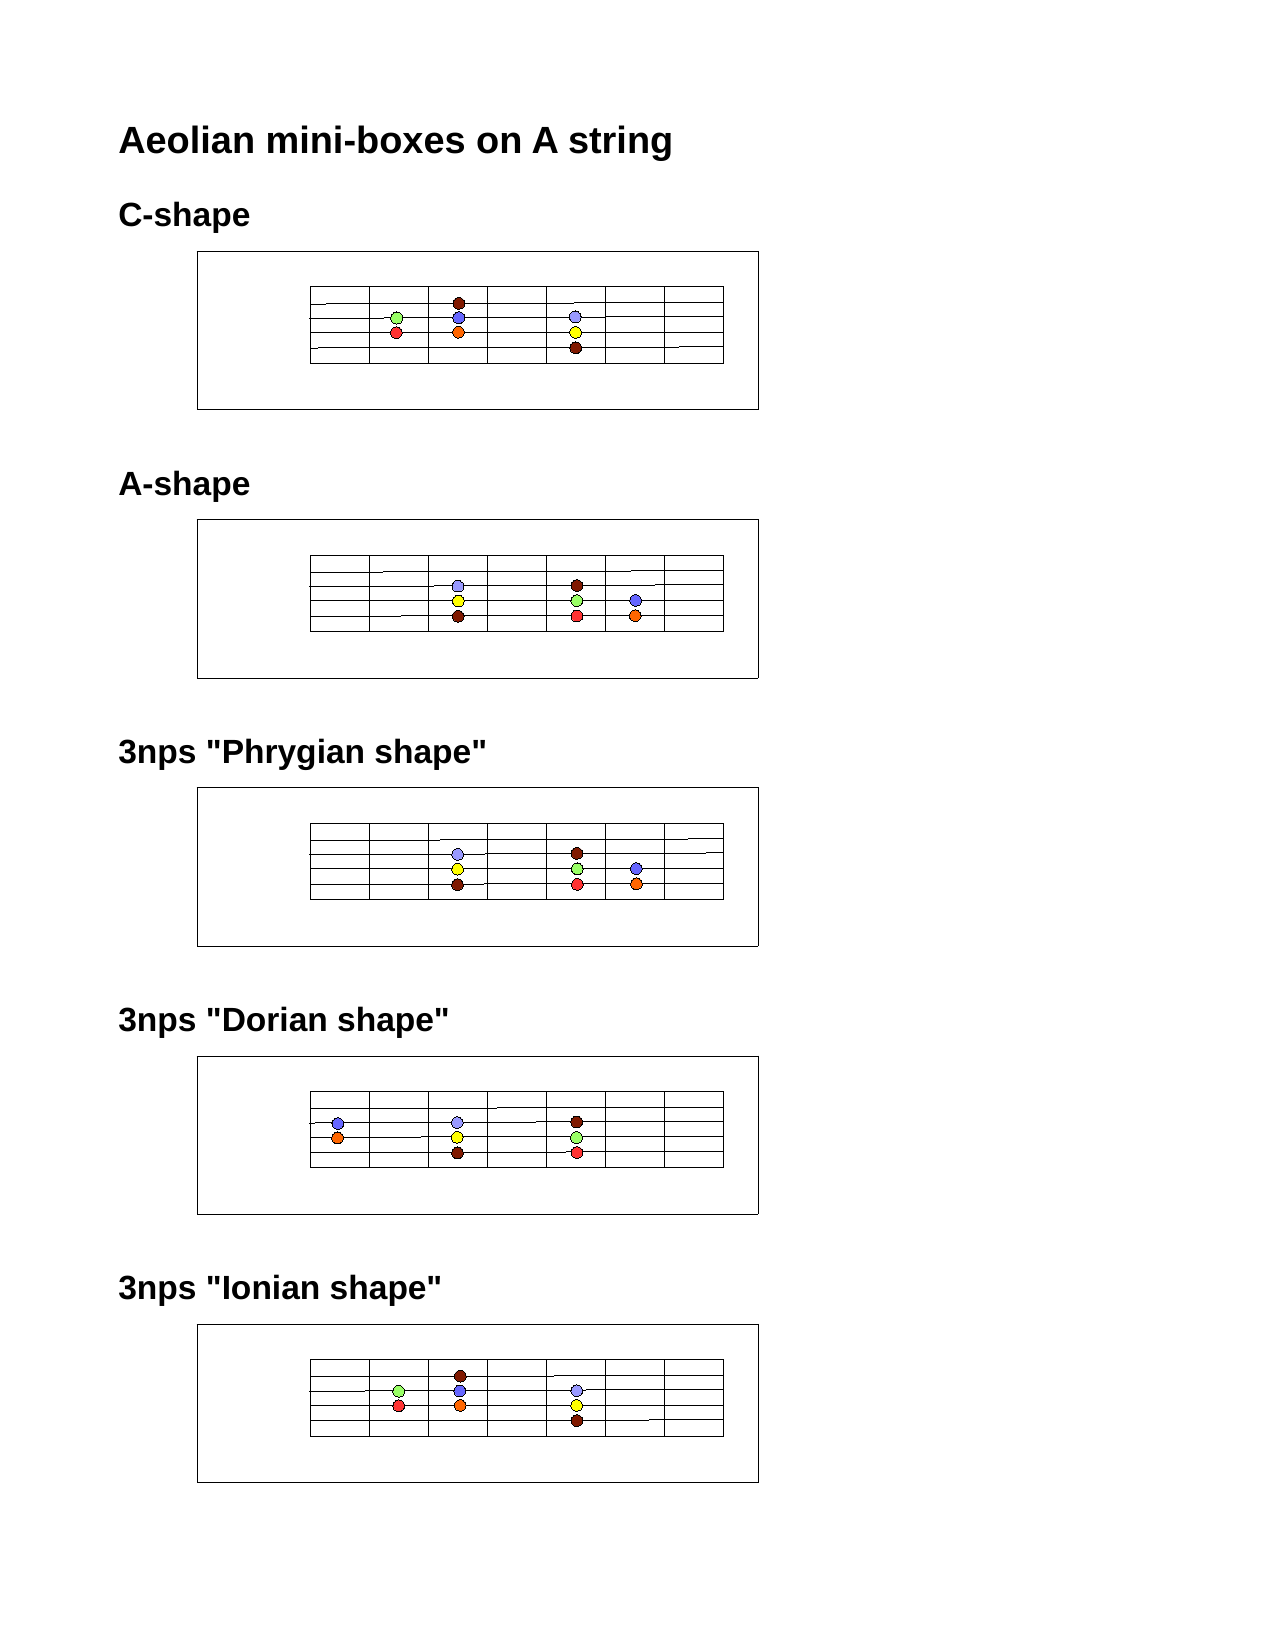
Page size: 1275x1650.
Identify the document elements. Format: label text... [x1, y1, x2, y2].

subtitle 3nps "Dorian shape" [118, 1000, 1157, 1038]
subtitle 3nps "Ionian shape" [118, 1268, 1157, 1307]
subtitle 3nps "Phrygian shape" [118, 732, 1157, 770]
subtitle Aeolian mini-boxes on A string [118, 118, 1157, 162]
subtitle C-shape [118, 195, 1157, 234]
subtitle A-shape [118, 463, 1157, 502]
